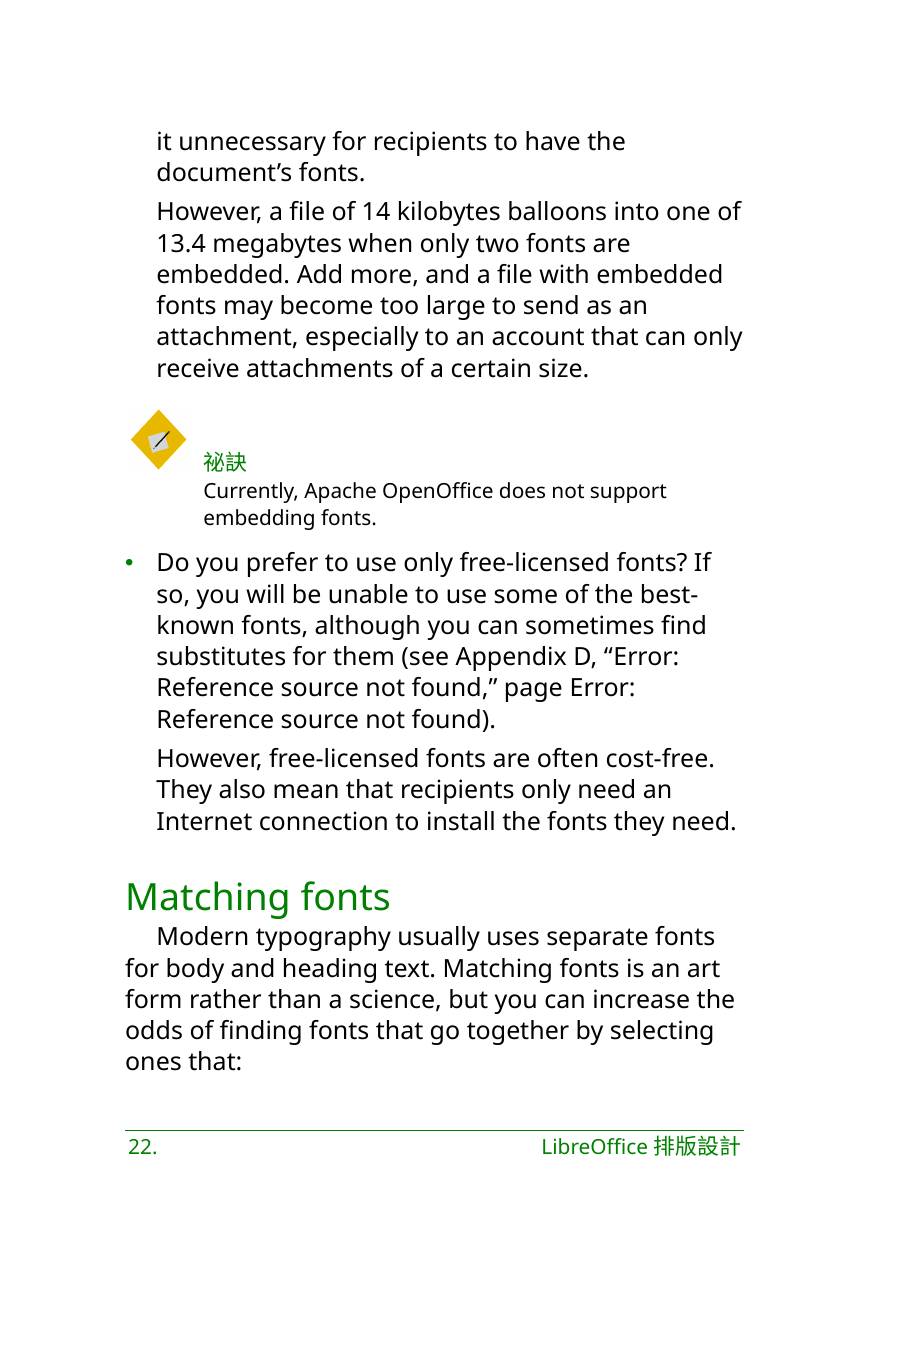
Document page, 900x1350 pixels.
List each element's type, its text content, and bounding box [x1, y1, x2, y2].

text Modern typography usually uses separate fonts for body and heading text. Matching fonts is an art form rather than a science, but you can increase the odds of finding fonts that go together by selecting ones that: [125, 921, 744, 1077]
list Do you prefer to use only free-licensed fonts? If so, you will be unable to use some of the best-known fonts, although you can sometimes find substitutes for them (see Appendix D, “Error: Reference source not found,” page Error: Reference source not found). [125, 547, 744, 734]
subtitle Matching fonts [125, 870, 744, 921]
picture [126, 408, 189, 471]
text However, a file of 14 kilobytes balloons into one of 13.4 megabytes when only two fonts are embedded. Add more, and a file with embedded fonts may become too large to send as an attachment, especially to an account that can only receive attachments of a certain size. [156, 196, 744, 383]
list it unnecessary for recipients to have the document’s fonts. [125, 125, 744, 187]
list 祕訣 [125, 407, 744, 477]
text However, free-licensed fonts are often cost-free. They also mean that recipients only need an Internet connection to install the fonts they need. [156, 743, 744, 836]
text Currently, Apache OpenOffice does not support embedding fonts. [203, 477, 744, 531]
